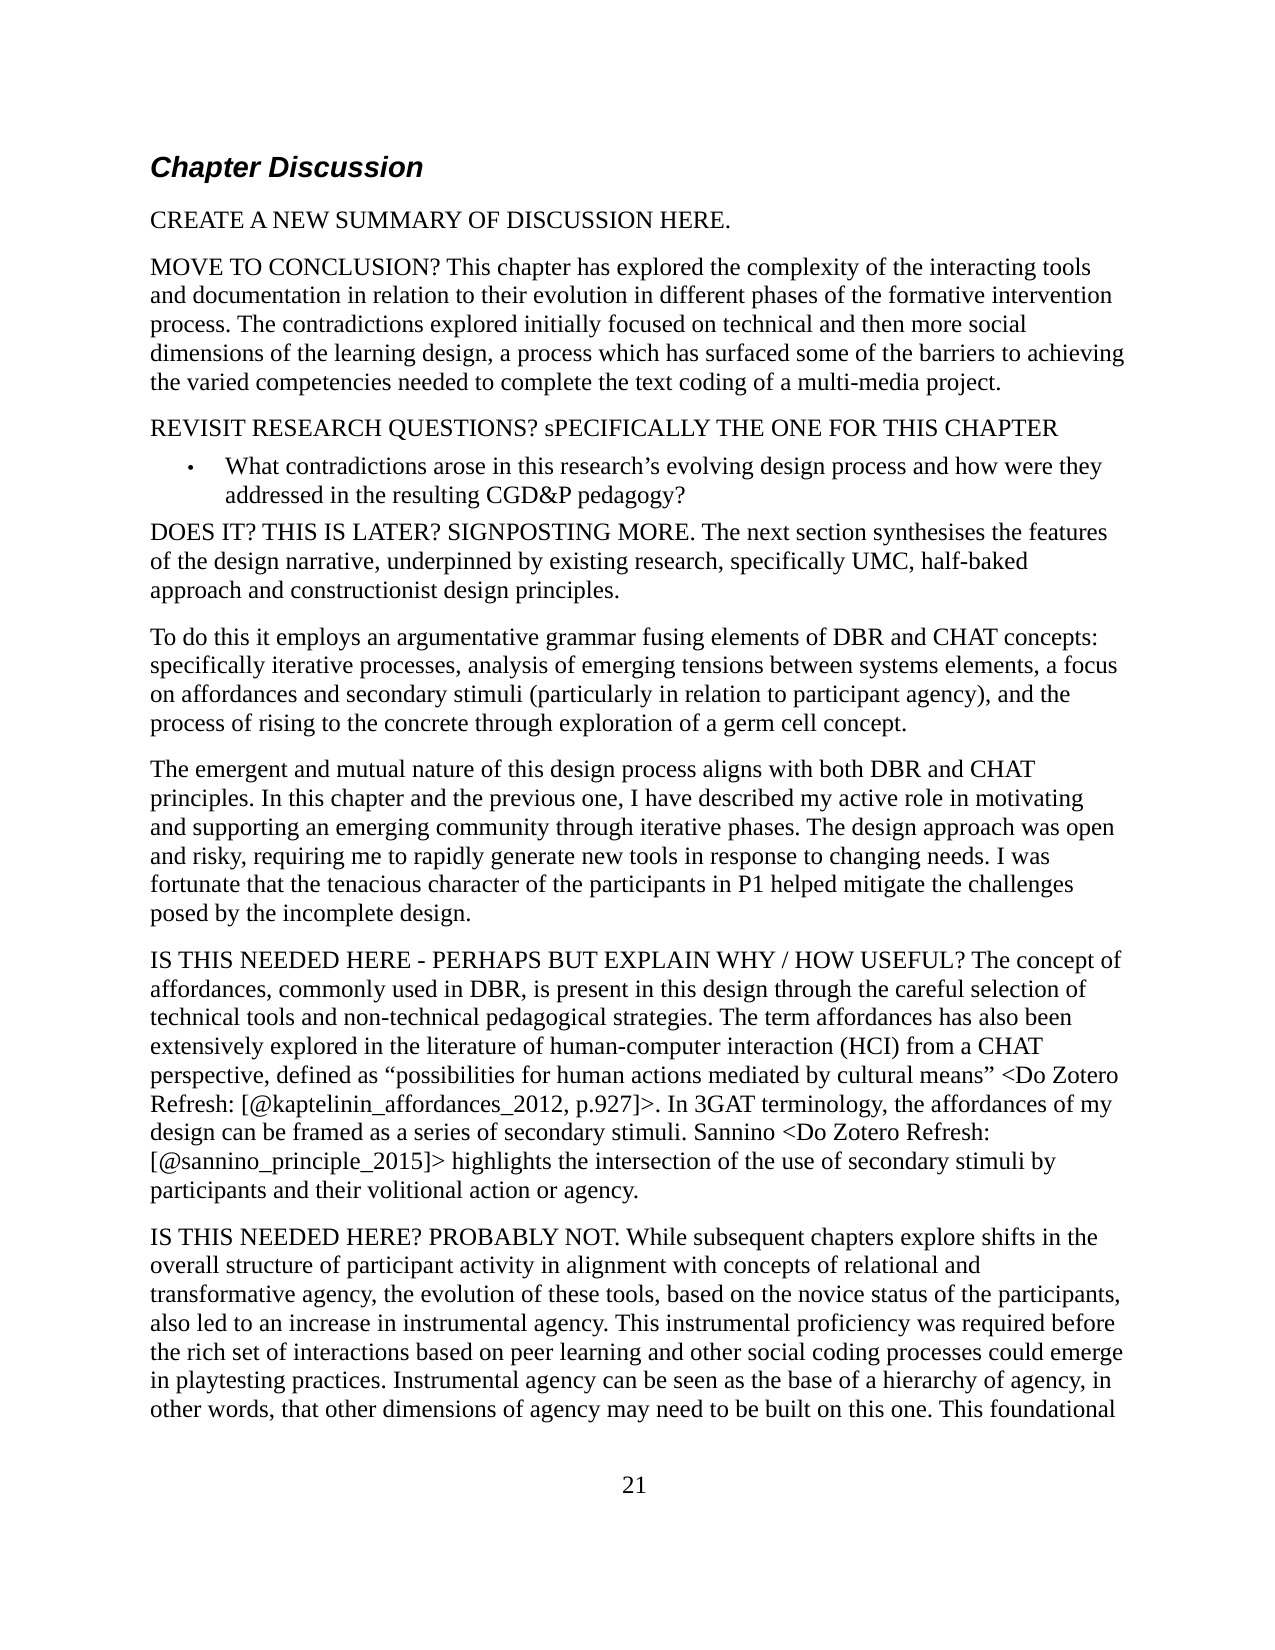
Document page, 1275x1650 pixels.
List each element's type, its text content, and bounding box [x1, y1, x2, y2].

text To do this it employs an argumentative grammar fusing elements of DBR and CHAT concepts: specifically iterative processes, analysis of emerging tensions between systems elements, a focus on affordances and secondary stimuli (particularly in relation to participant agency), and the process of rising to the concrete through exploration of a germ cell concept. [150, 622, 1125, 737]
text REVISIT RESEARCH QUESTIONS? sPECIFICALLY THE ONE FOR THIS CHAPTER [150, 413, 1125, 442]
text CREATE A NEW SUMMARY OF DISCUSSION HERE. [150, 205, 1125, 234]
text IS THIS NEEDED HERE - PERHAPS BUT EXPLAIN WHY / HOW USEFUL? The concept of affordances, commonly used in DBR, is present in this design through the careful selection of technical tools and non-technical pedagogical strategies. The term affordances has also been extensively explored in the literature of human-computer interaction (HCI) from a CHAT perspective, defined as “possibilities for human actions mediated by cultural means” <Do Zotero Refresh: [@kaptelinin_affordances_2012, p.927]>. In 3GAT terminology, the affordances of my design can be framed as a series of secondary stimuli. Sannino <Do Zotero Refresh: [@sannino_principle_2015]> highlights the intersection of the use of secondary stimuli by participants and their volitional action or agency. [150, 945, 1125, 1204]
text MOVE TO CONCLUSION? This chapter has explored the complexity of the interacting tools and documentation in relation to their evolution in different phases of the formative intervention process. The contradictions explored initially focused on technical and then more social dimensions of the learning design, a process which has surfaced some of the barriers to achieving the varied competencies needed to complete the text coding of a multi-media project. [150, 252, 1125, 395]
list What contradictions arose in this research’s evolving design process and how were they addressed in the resulting CGD&P pedagogy? [187, 451, 1125, 508]
text The emergent and mutual nature of this design process aligns with both DBR and CHAT principles. In this chapter and the previous one, I have described my active role in motivating and supporting an emerging community through iterative phases. The design approach was open and risky, requiring me to rapidly generate new tools in response to changing needs. I was fortunate that the tenacious character of the participants in P1 helped mitigate the challenges posed by the incomplete design. [150, 754, 1125, 927]
text IS THIS NEEDED HERE? PROBABLY NOT. While subsequent chapters explore shifts in the overall structure of participant activity in alignment with concepts of relational and transformative agency, the evolution of these tools, based on the novice status of the participants, also led to an increase in instrumental agency. This instrumental proficiency was required before the rich set of interactions based on peer learning and other social coding processes could emerge in playtesting practices. Instrumental agency can be seen as the base of a hierarchy of agency, in other words, that other dimensions of agency may need to be built on this one. This foundational [150, 1222, 1125, 1423]
subtitle Chapter Discussion [150, 150, 1125, 183]
text DOES IT? THIS IS LATER? SIGNPOSTING MORE. The next section synthesises the features of the design narrative, underpinned by existing research, specifically UMC, half-baked approach and constructionist design principles. [150, 517, 1125, 604]
